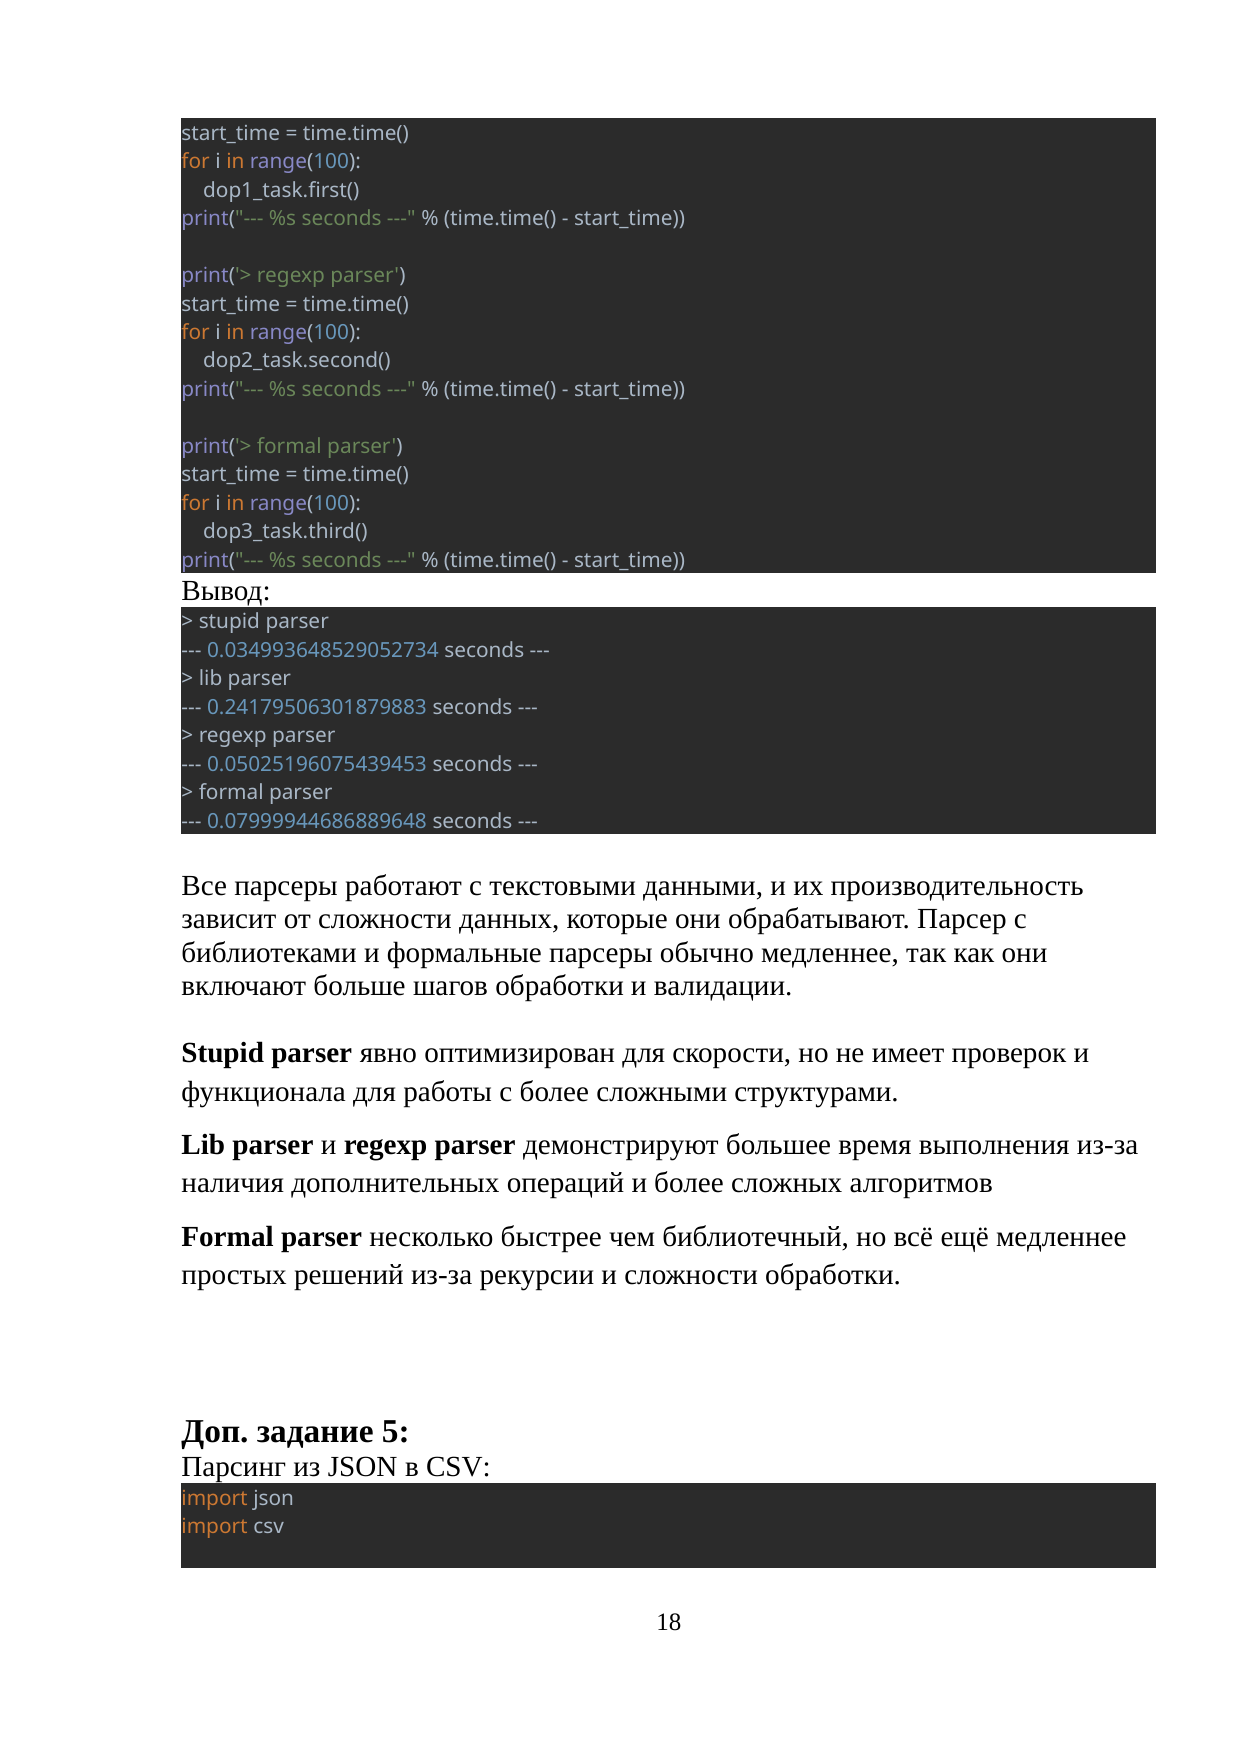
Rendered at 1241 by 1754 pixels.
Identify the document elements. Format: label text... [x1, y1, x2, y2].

text Все парсеры работают с текстовыми данными, и их производительность зависит от сложности данных, которые они обрабатывают. Парсер с библиотеками и формальные парсеры обычно медленнее, так как они включают больше шагов обработки и валидации. [181, 868, 1156, 1002]
text import json import csv [181, 1483, 1156, 1568]
text Вывод: [181, 573, 1156, 607]
text Lib parser и regexp parser демонстрируют большее время выполнения из-за наличия дополнительных операций и более сложных алгоритмов [181, 1127, 1156, 1199]
text Доп. задание 5: [181, 1411, 1156, 1449]
text start_time = time.time() for i in range(100): dop1_task.first() print("--- %s seconds ---" % (time.time() - start_time)) print('> regexp parser') start_time = time.time() for i in range(100): dop2_task.second() print("--- %s seconds ---" % (time.time() - start_time)) print('> formal parser') start_time = time.time() for i in range(100): dop3_task.third() print("--- %s seconds ---" % (time.time() - start_time)) [181, 118, 1156, 573]
text > stupid parser --- 0.034993648529052734 seconds --- > lib parser --- 0.24179506301879883 seconds --- > regexp parser --- 0.05025196075439453 seconds --- > formal parser --- 0.07999944686889648 seconds --- [181, 607, 1156, 834]
text Stupid parser явно оптимизирован для скорости, но не имеет проверок и функционала для работы с более сложными структурами. [181, 1035, 1156, 1107]
text Formal parser несколько быстрее чем библиотечный, но всё ещё медленнее простых решений из-за рекурсии и сложности обработки. [181, 1219, 1156, 1291]
text Парсинг из JSON в CSV: [181, 1449, 1156, 1483]
